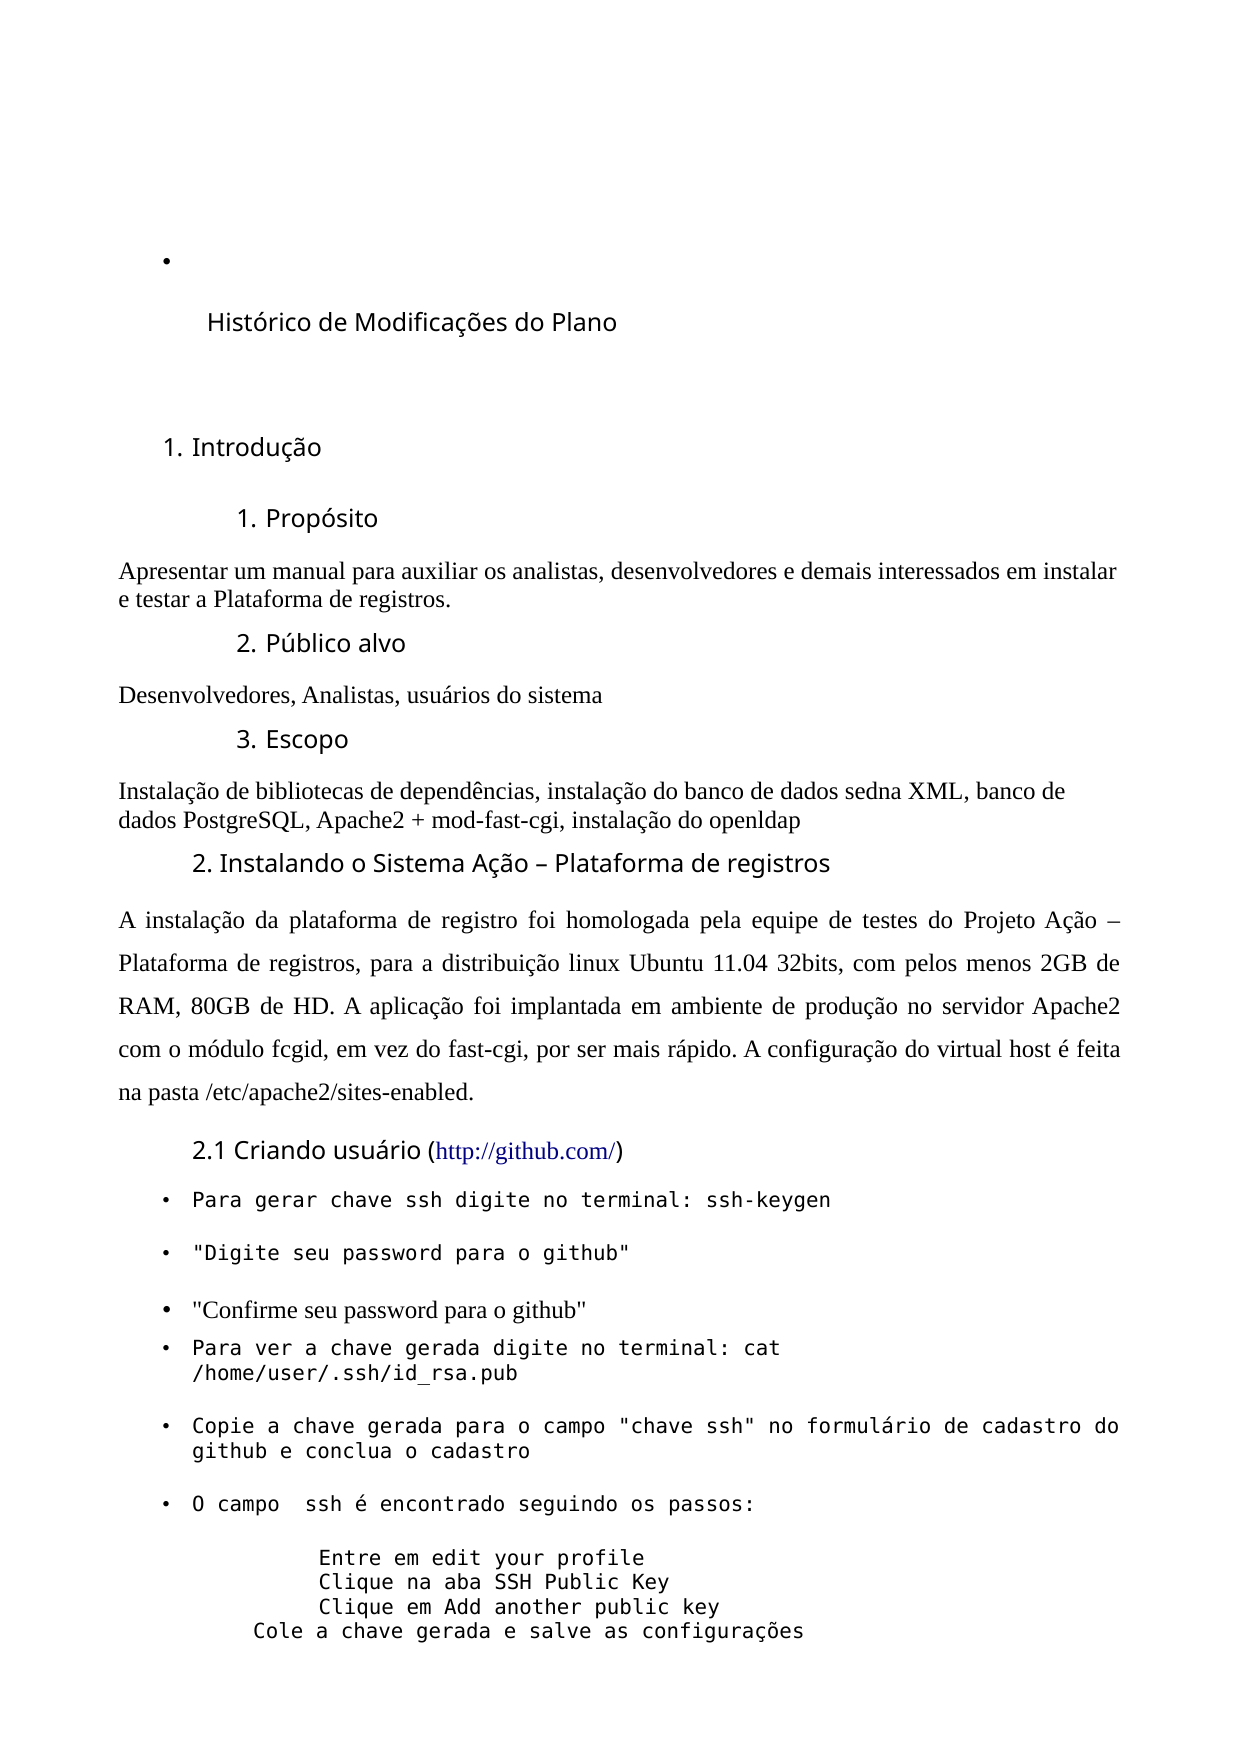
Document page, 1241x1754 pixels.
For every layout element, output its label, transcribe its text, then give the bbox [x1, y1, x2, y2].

text Clique em Add another public key [118, 1595, 1122, 1619]
list Escopo [236, 721, 1122, 756]
text Cole a chave gerada e salve as configurações [52, 1619, 1122, 1643]
text Entre em edit your profile [118, 1546, 1122, 1570]
text Histórico de Modificações do Plano [207, 305, 1122, 339]
list Público alvo [236, 626, 1122, 660]
text Clique na aba SSH Public Key [118, 1570, 1122, 1595]
list Para ver a chave gerada digite no terminal: cat /home/user/.ssh/id_rsa.pub [162, 1336, 1122, 1385]
list Para gerar chave ssh digite no terminal: ssh-keygen [162, 1188, 1122, 1212]
list "Digite seu password para o github" [162, 1241, 1122, 1266]
list Copie a chave gerada para o campo "chave ssh" no formulário de cadastro do github e conclua o cadastro [162, 1414, 1122, 1463]
text A instalação da plataforma de registro foi homologada pela equipe de testes do Projeto Ação – Plataforma de registros, para a distribuição linux Ubuntu 11.04 32bits, com pelos menos 2GB de RAM, 80GB de HD. A aplicação foi implantada em ambiente de produção no servidor Apache2 com o módulo fcgid, em vez do fast-cgi, por ser mais rápido. A configuração do virtual host é feita na pasta /etc/apache2/sites-enabled. [118, 905, 1122, 1106]
text Desenvolvedores, Analistas, usuários do sistema [118, 680, 1122, 709]
list 2. Instalando o Sistema Ação – Plataforma de registros [162, 846, 1122, 880]
text Instalação de bibliotecas de dependências, instalação do banco de dados sedna XML, banco de dados PostgreSQL, Apache2 + mod-fast-cgi, instalação do openldap [118, 776, 1122, 834]
text Apresentar um manual para auxiliar os analistas, desenvolvedores e demais interessados em instalar e testar a Plataforma de registros. [118, 556, 1122, 613]
list "Confirme seu password para o github" [162, 1295, 1122, 1324]
list Propósito [236, 501, 1122, 535]
list Introdução [162, 430, 1122, 464]
list 2.1 Criando usuário (http://github.com/) [162, 1133, 1122, 1167]
list O campo ssh é encontrado seguindo os passos: [162, 1492, 1122, 1517]
